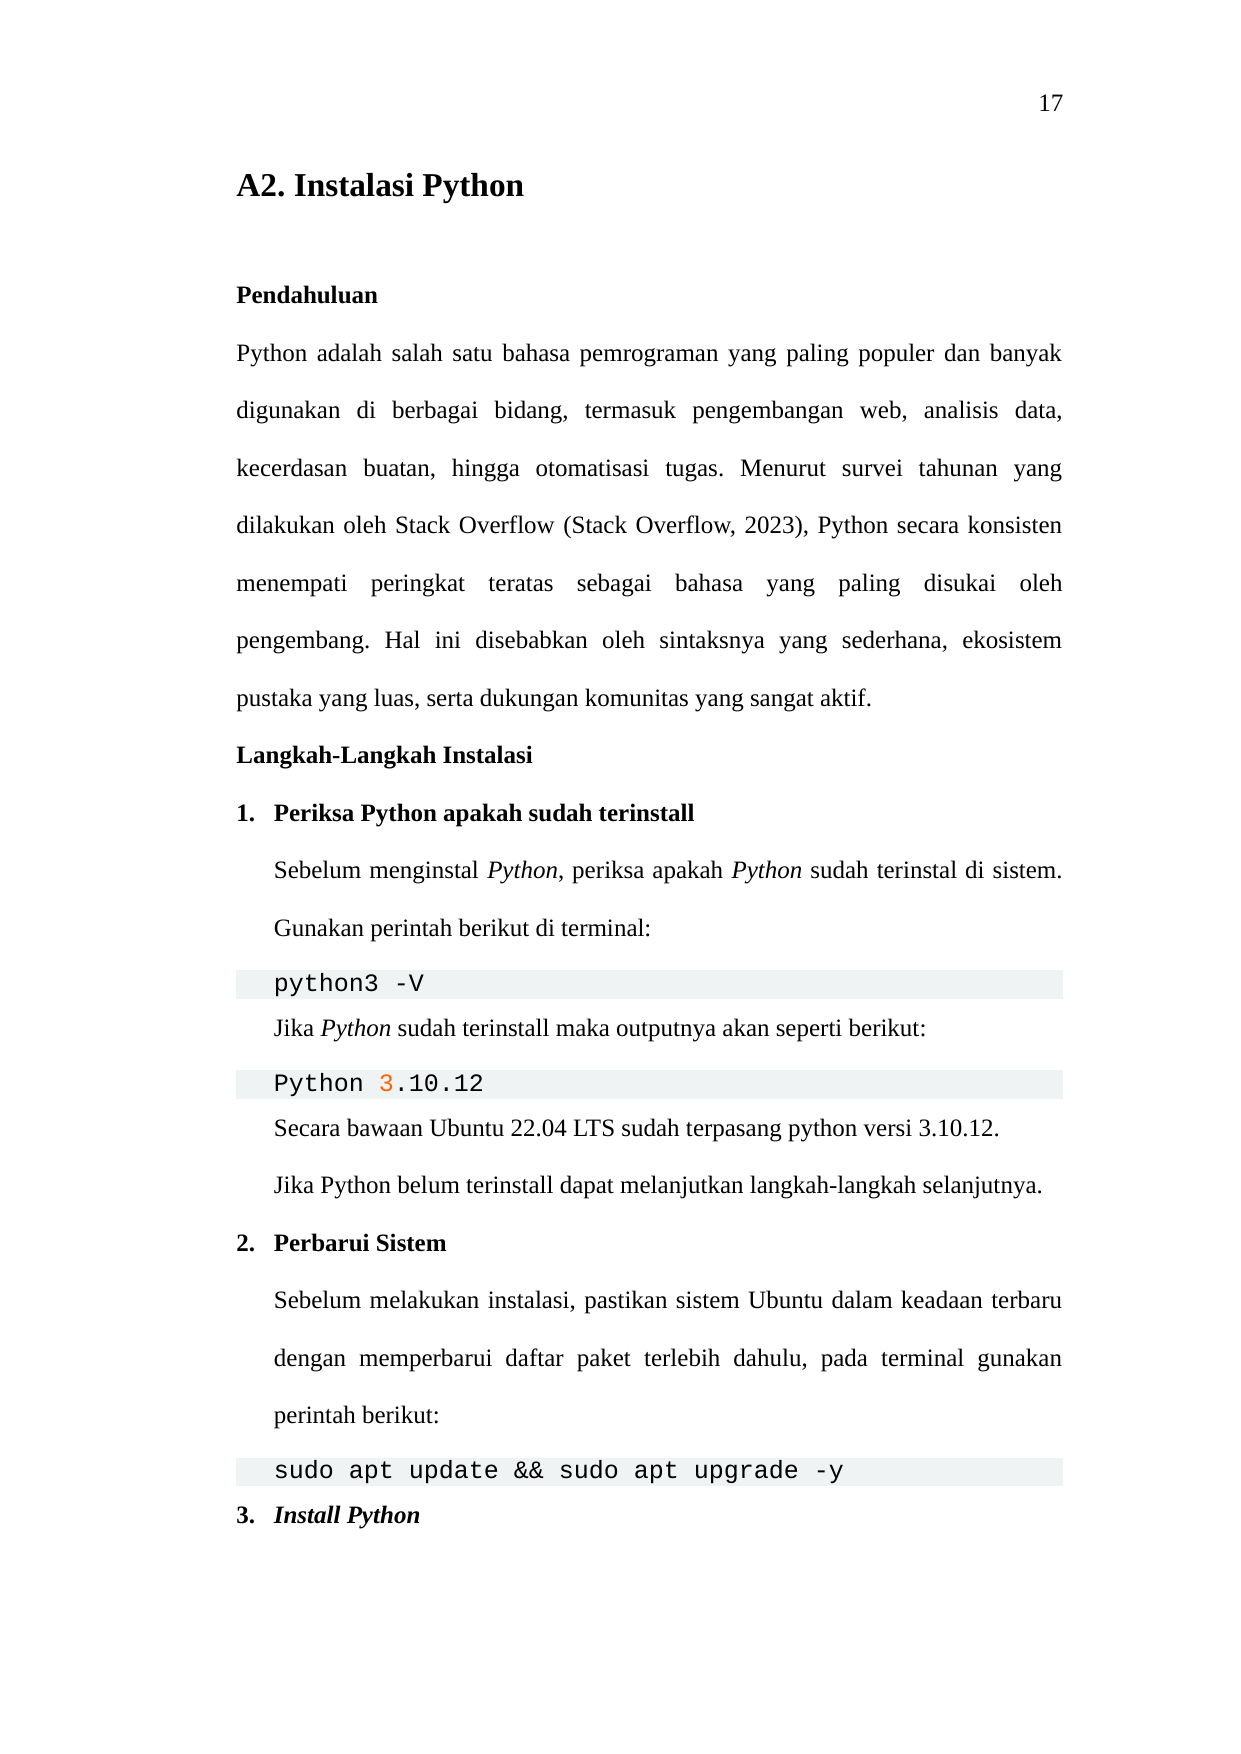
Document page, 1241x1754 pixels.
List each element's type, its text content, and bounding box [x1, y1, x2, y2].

text A2. Instalasi Python [236, 165, 1063, 204]
list Periksa Python apakah sudah terinstall [236, 798, 1063, 827]
text Python adalah salah satu bahasa pemrograman yang paling populer dan banyak digunakan di berbagai bidang, termasuk pengembangan web, analisis data, kecerdasan buatan, hingga otomatisasi tugas. Menurut survei tahunan yang dilakukan oleh Stack Overflow (Stack Overflow, 2023), Python secara konsisten menempati peringkat teratas sebagai bahasa yang paling disukai oleh pengembang. Hal ini disebabkan oleh sintaksnya yang sederhana, ekosistem pustaka yang luas, serta dukungan komunitas yang sangat aktif. [236, 338, 1063, 712]
list Secara bawaan Ubuntu 22.04 LTS sudah terpasang python versi 3.10.12. [236, 1113, 1063, 1142]
list Perbarui Sistem [236, 1228, 1063, 1257]
list Jika Python belum terinstall dapat melanjutkan langkah-langkah selanjutnya. [236, 1170, 1063, 1199]
list Sebelum melakukan instalasi, pastikan sistem Ubuntu dalam keadaan terbaru dengan memperbarui daftar paket terlebih dahulu, pada terminal gunakan perintah berikut: [236, 1285, 1063, 1429]
list Sebelum menginstal Python, periksa apakah Python sudah terinstal di sistem. Gunakan perintah berikut di terminal: [236, 855, 1063, 942]
text Langkah-Langkah Instalasi [236, 740, 1063, 769]
list sudo apt update && sudo apt upgrade -y [236, 1458, 1063, 1486]
text Pendahuluan [236, 280, 1063, 309]
list python3 -V [236, 970, 1063, 999]
list Python 3.10.12 [236, 1070, 1063, 1099]
list Install Python [236, 1500, 1063, 1529]
list Jika Python sudah terinstall maka outputnya akan seperti berikut: [236, 1013, 1063, 1042]
